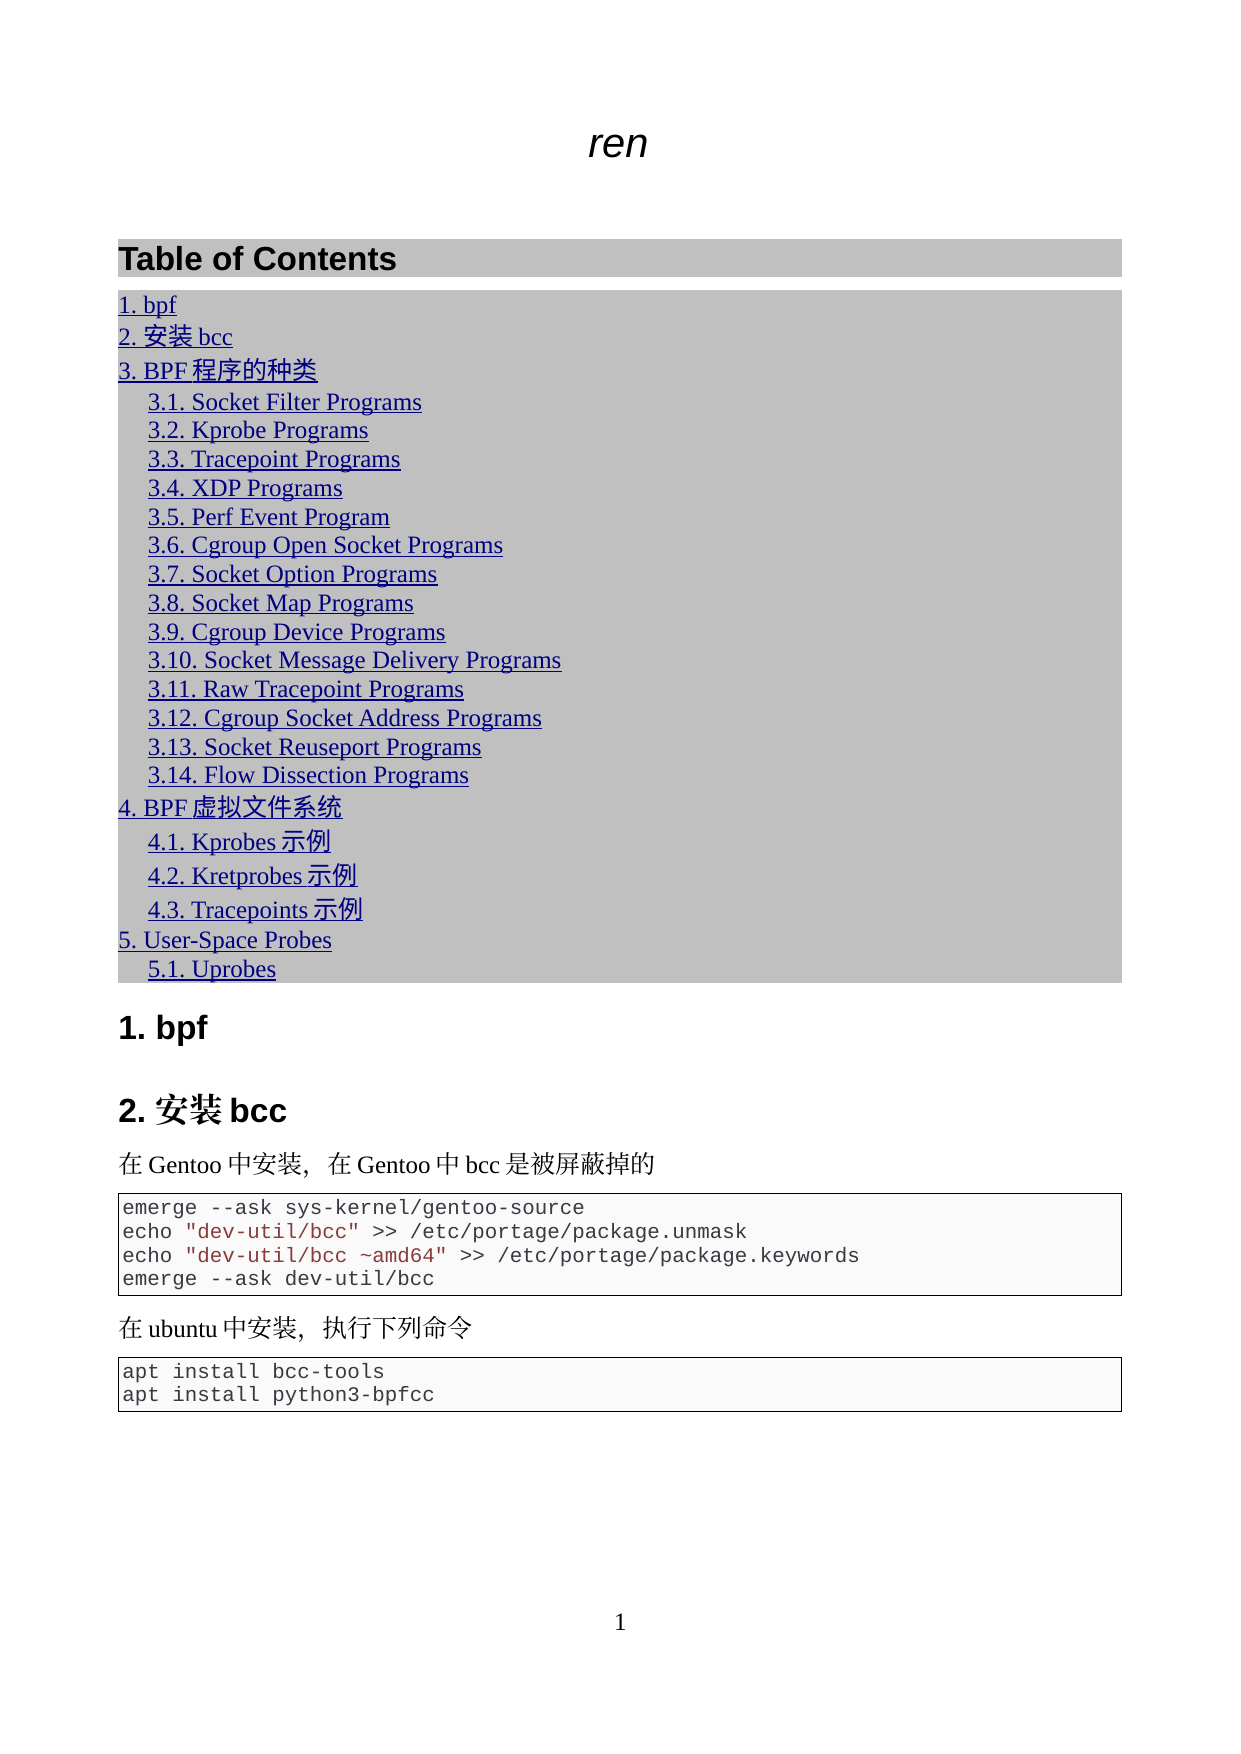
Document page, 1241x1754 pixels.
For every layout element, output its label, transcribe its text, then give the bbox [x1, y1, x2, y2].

subtitle 安装bcc [118, 1084, 1122, 1132]
text 3.6. Cgroup Open Socket Programs [148, 531, 1122, 559]
text 3.5. Perf Event Program [148, 502, 1122, 531]
text echo "dev-util/bcc ~amd64" >> /etc/portage/package.keywords [119, 1241, 1121, 1264]
subtitle Table of Contents [118, 239, 1122, 277]
text 3.9. Cgroup Device Programs [148, 617, 1122, 646]
text 4.3. Tracepoints示例 [148, 891, 1122, 926]
text 2. 安装bcc [118, 319, 1122, 353]
text emerge --ask sys-kernel/gentoo-source [119, 1194, 1121, 1217]
text 在Gentoo中安装，在Gentoo中bcc是被屏蔽掉的 [118, 1145, 1122, 1181]
subtitle bpf [118, 1008, 1122, 1047]
text 3.14. Flow Dissection Programs [148, 761, 1122, 789]
text 1. bpf [118, 290, 1122, 319]
text 3.1. Socket Filter Programs [148, 387, 1122, 416]
text 5. User-Space Probes [118, 926, 1122, 954]
text 3.4. XDP Programs [148, 473, 1122, 502]
text echo "dev-util/bcc" >> /etc/portage/package.unmask [119, 1217, 1121, 1241]
text 3.3. Tracepoint Programs [148, 444, 1122, 473]
text 3.7. Socket Option Programs [148, 559, 1122, 588]
text 3.12. Cgroup Socket Address Programs [148, 703, 1122, 732]
text 3.2. Kprobe Programs [148, 416, 1122, 444]
text 5.1. Uprobes [148, 954, 1122, 983]
text 4. BPF虚拟文件系统 [118, 789, 1122, 823]
text 3. BPF程序的种类 [118, 353, 1122, 387]
text emerge --ask dev-util/bcc [119, 1264, 1121, 1295]
text 4.2. Kretprobes示例 [148, 857, 1122, 891]
text 3.8. Socket Map Programs [148, 588, 1122, 617]
text apt install bcc-tools [119, 1358, 1121, 1380]
text 3.11. Raw Tracepoint Programs [148, 674, 1122, 703]
text 3.10. Socket Message Delivery Programs [148, 646, 1122, 674]
text apt install python3-bpfcc [119, 1380, 1121, 1411]
text 4.1. Kprobes示例 [148, 823, 1122, 857]
text 3.13. Socket Reuseport Programs [148, 732, 1122, 761]
subtitle ren [118, 118, 1122, 166]
text 在ubuntu中安装，执行下列命令 [118, 1308, 1122, 1344]
